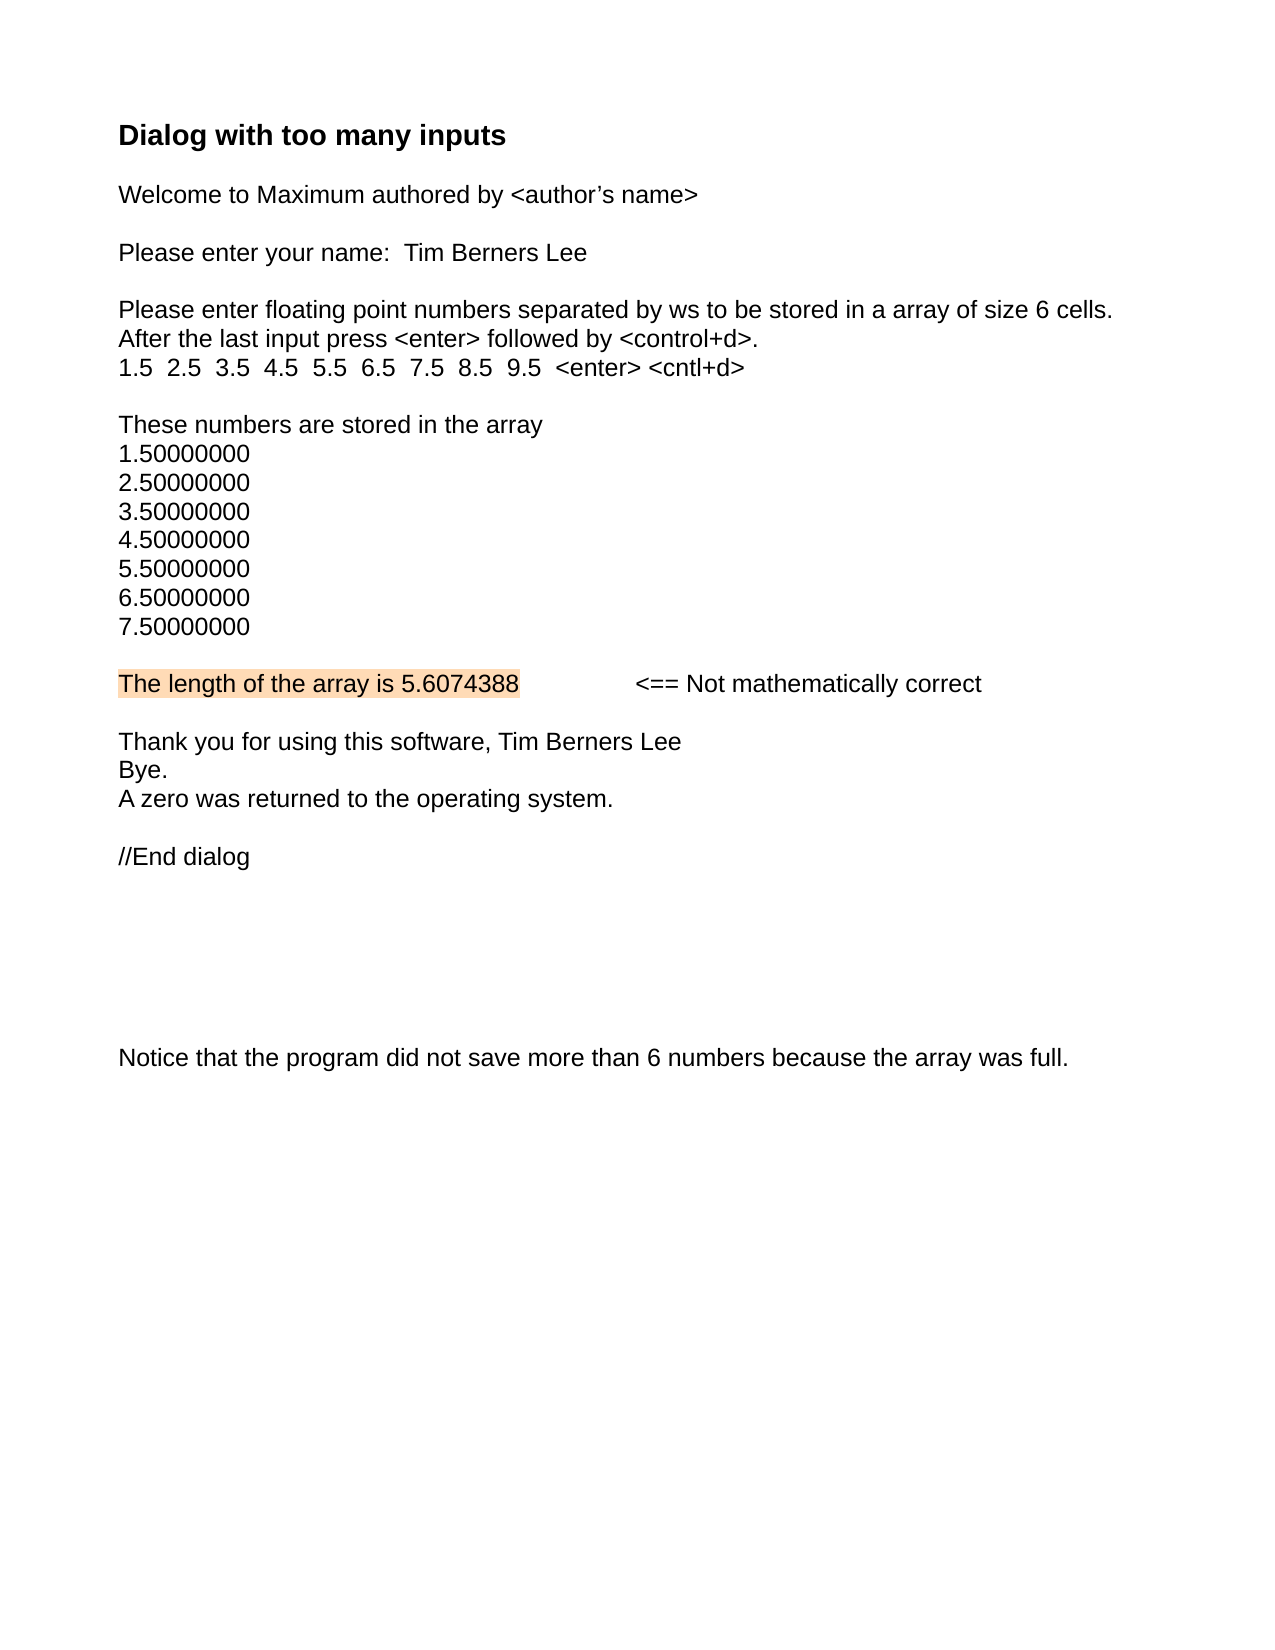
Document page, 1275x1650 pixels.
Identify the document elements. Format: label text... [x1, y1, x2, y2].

text Bye. [118, 755, 1157, 784]
text Thank you for using this software, Tim Berners Lee [118, 727, 1157, 755]
text 5.50000000 [118, 554, 1157, 583]
text 7.50000000 [118, 612, 1157, 640]
text 1.50000000 [118, 439, 1157, 468]
text Please enter your name: Tim Berners Lee [118, 238, 1157, 267]
text //End dialog [118, 842, 1157, 870]
text 4.50000000 [118, 525, 1157, 554]
text Welcome to Maximum authored by <author’s name> [118, 180, 1157, 209]
text A zero was returned to the operating system. [118, 784, 1157, 813]
text Notice that the program did not save more than 6 numbers because the array was full. [118, 1043, 1157, 1072]
text 6.50000000 [118, 583, 1157, 612]
text After the last input press <enter> followed by <control+d>. [118, 324, 1157, 353]
text 1.5 2.5 3.5 4.5 5.5 6.5 7.5 8.5 9.5 <enter> <cntl+d> [118, 353, 1157, 382]
text 2.50000000 [118, 468, 1157, 497]
text Please enter floating point numbers separated by ws to be stored in a array of size 6 cells. [118, 295, 1157, 324]
text The length of the array is 5.6074388 <== Not mathematically correct [118, 669, 1157, 698]
text Dialog with too many inputs [118, 118, 1157, 152]
text 3.50000000 [118, 497, 1157, 525]
text These numbers are stored in the array [118, 410, 1157, 439]
